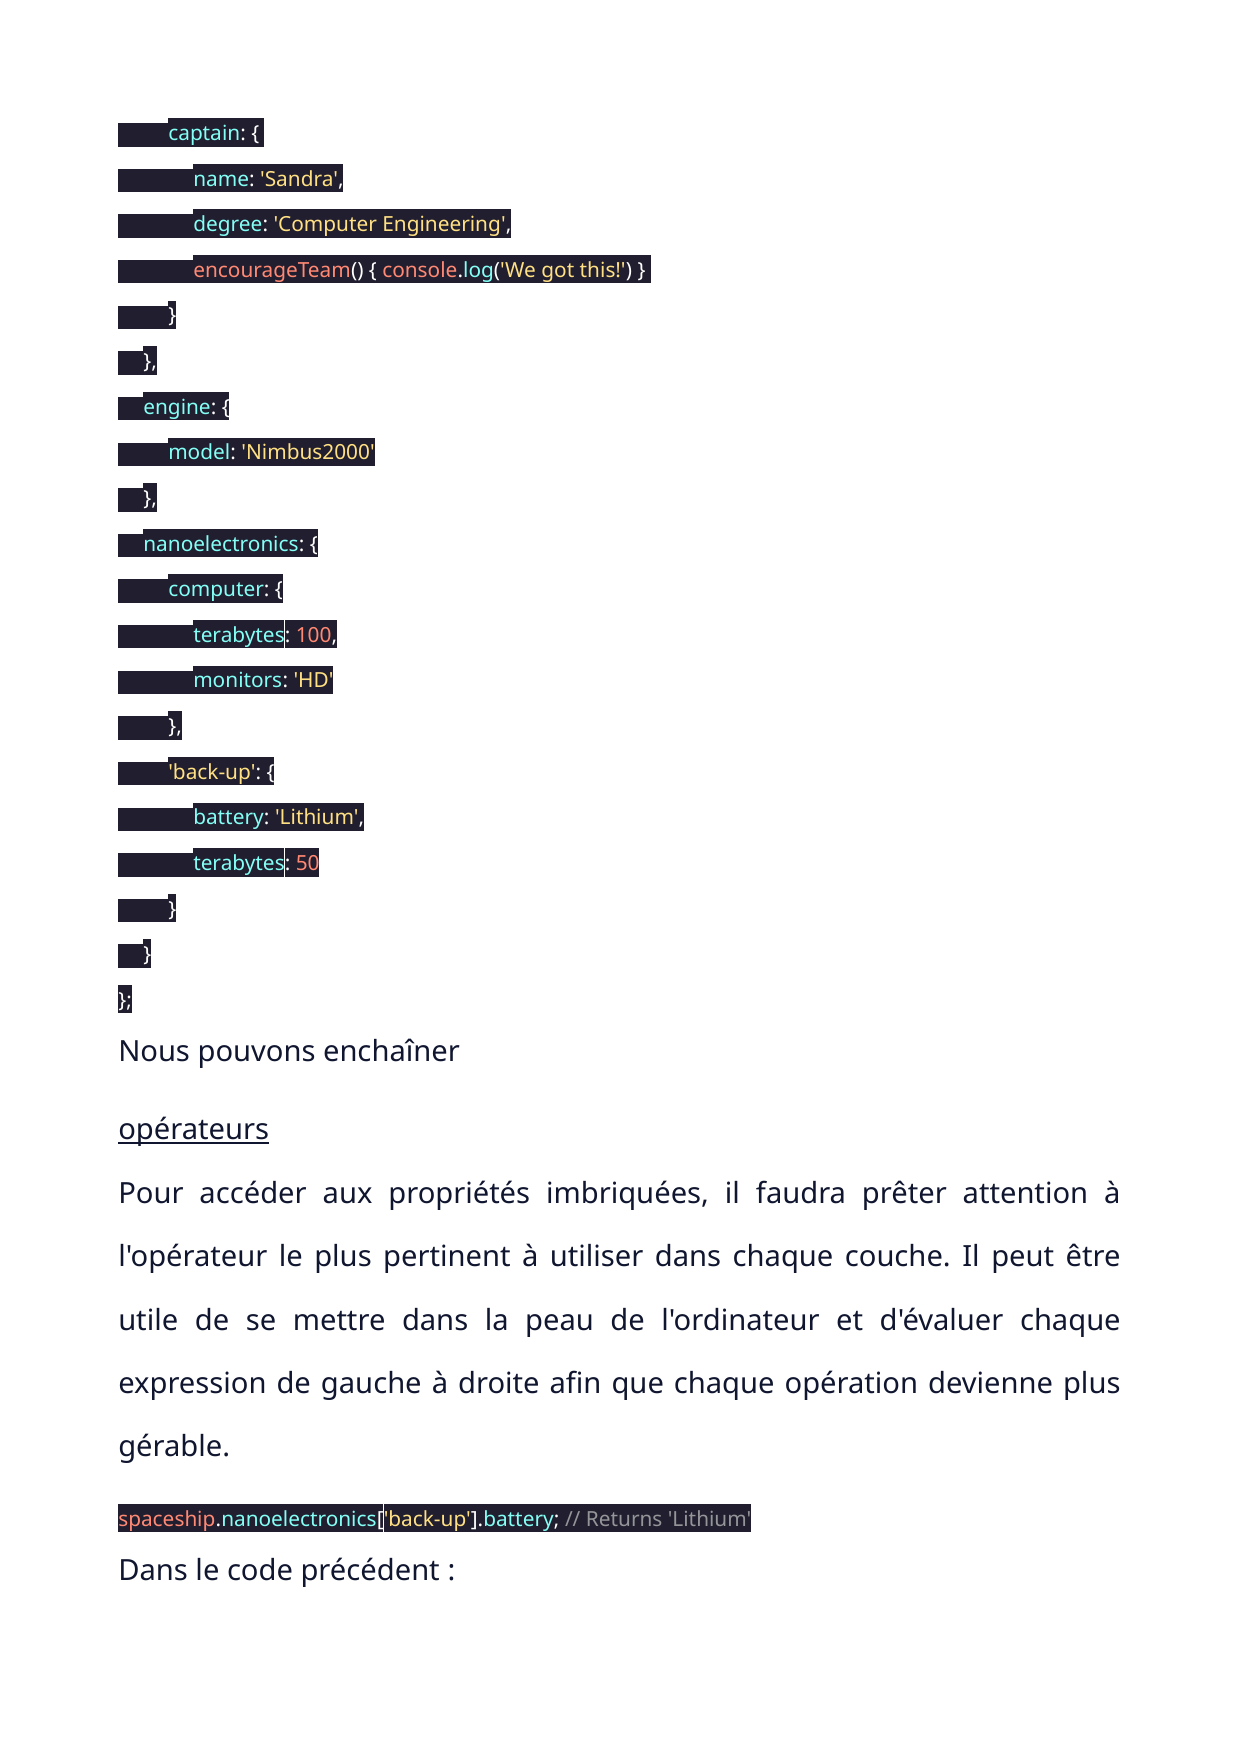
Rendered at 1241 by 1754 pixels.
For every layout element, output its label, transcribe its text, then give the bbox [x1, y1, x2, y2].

text } [118, 301, 1122, 329]
text Pour accéder aux propriétés imbriquées, il faudra prêter attention à l'opérateur le plus pertinent à utiliser dans chaque couche. Il peut être utile de se mettre dans la peau de l'ordinateur et d'évaluer chaque expression de gauche à droite afin que chaque opération devienne plus gérable. [118, 1172, 1122, 1465]
text Nous pouvons enchaîner [118, 1030, 1122, 1070]
text model: 'Nimbus2000' [118, 437, 1122, 466]
text terabytes: 50 [118, 848, 1122, 877]
text engine: { [118, 392, 1122, 420]
text degree: 'Computer Engineering', [118, 209, 1122, 238]
text }, [118, 346, 1122, 375]
text }, [118, 711, 1122, 740]
text captain: { [118, 118, 1122, 147]
text computer: { [118, 574, 1122, 603]
text battery: 'Lithium', [118, 802, 1122, 831]
text name: 'Sandra', [118, 164, 1122, 192]
text terabytes: 100, [118, 620, 1122, 648]
text Dans le code précédent : [118, 1549, 1122, 1589]
text opérateurs [118, 1108, 1122, 1148]
text }, [118, 483, 1122, 512]
text nanoelectronics: { [118, 529, 1122, 557]
text monitors: 'HD' [118, 666, 1122, 694]
text 'back-up': { [118, 757, 1122, 785]
text encourageTeam() { console.log('We got this!') } [118, 255, 1122, 283]
text } [118, 939, 1122, 968]
text }; [118, 985, 1122, 1013]
text spaceship.nanoelectronics['back-up'].battery; // Returns 'Lithium' [118, 1504, 1122, 1532]
text } [118, 894, 1122, 922]
